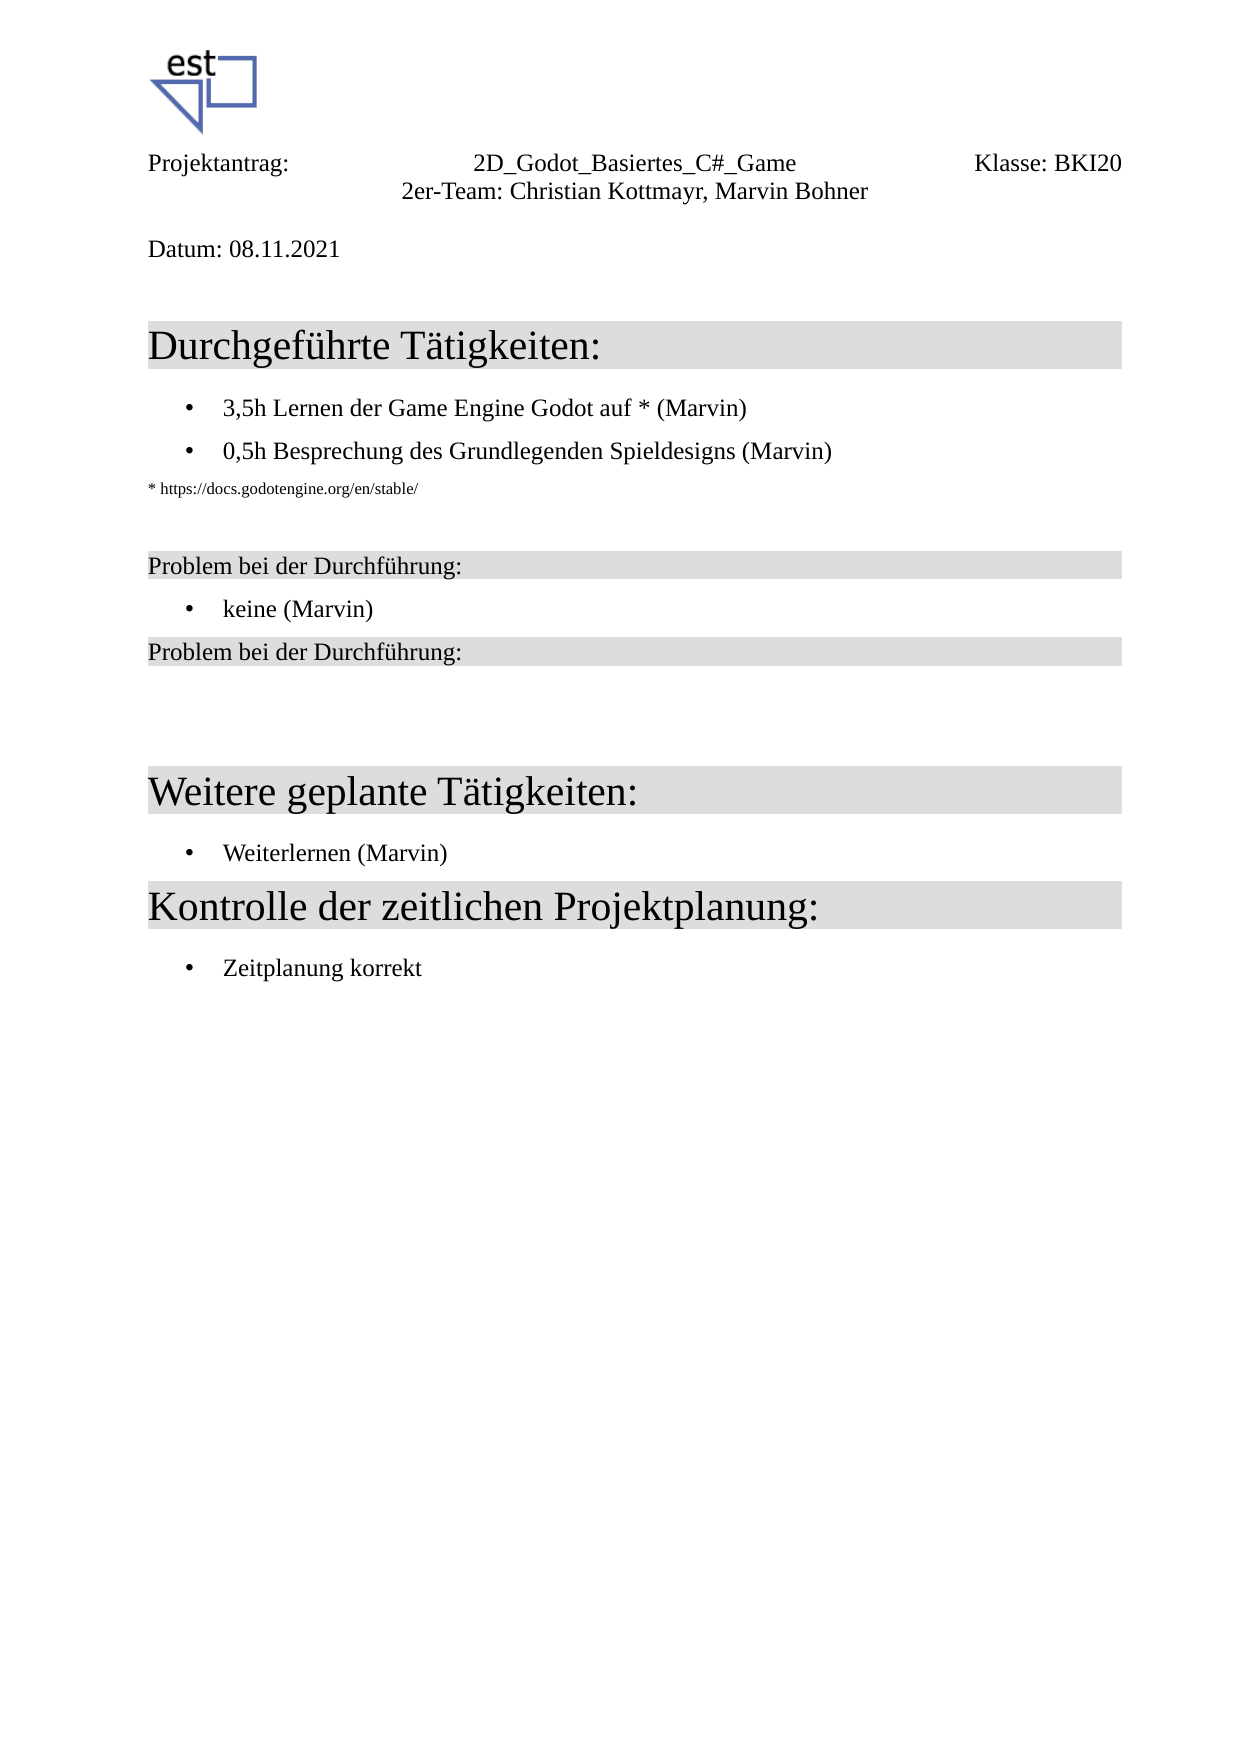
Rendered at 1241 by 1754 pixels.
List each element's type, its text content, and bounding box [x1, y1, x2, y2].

list 3,5h Lernen der Game Engine Godot auf * (Marvin) [185, 393, 1122, 421]
text Problem bei der Durchführung: [148, 637, 1122, 666]
text * https://docs.godotengine.org/en/stable/ [148, 479, 1122, 498]
text Datum: 08.11.2021 [148, 234, 1122, 263]
list 0,5h Besprechung des Grundlegenden Spieldesigns (Marvin) [185, 436, 1122, 464]
list keine (Marvin) [185, 594, 1122, 623]
text Durchgeführte Tätigkeiten: [148, 321, 1122, 369]
list Weiterlernen (Marvin) [185, 838, 1122, 867]
text Problem bei der Durchführung: [148, 551, 1122, 579]
text Kontrolle der zeitlichen Projektplanung: [148, 881, 1122, 929]
list Zeitplanung korrekt [185, 953, 1122, 982]
text Weitere geplante Tätigkeiten: [148, 766, 1122, 814]
picture [149, 50, 257, 135]
